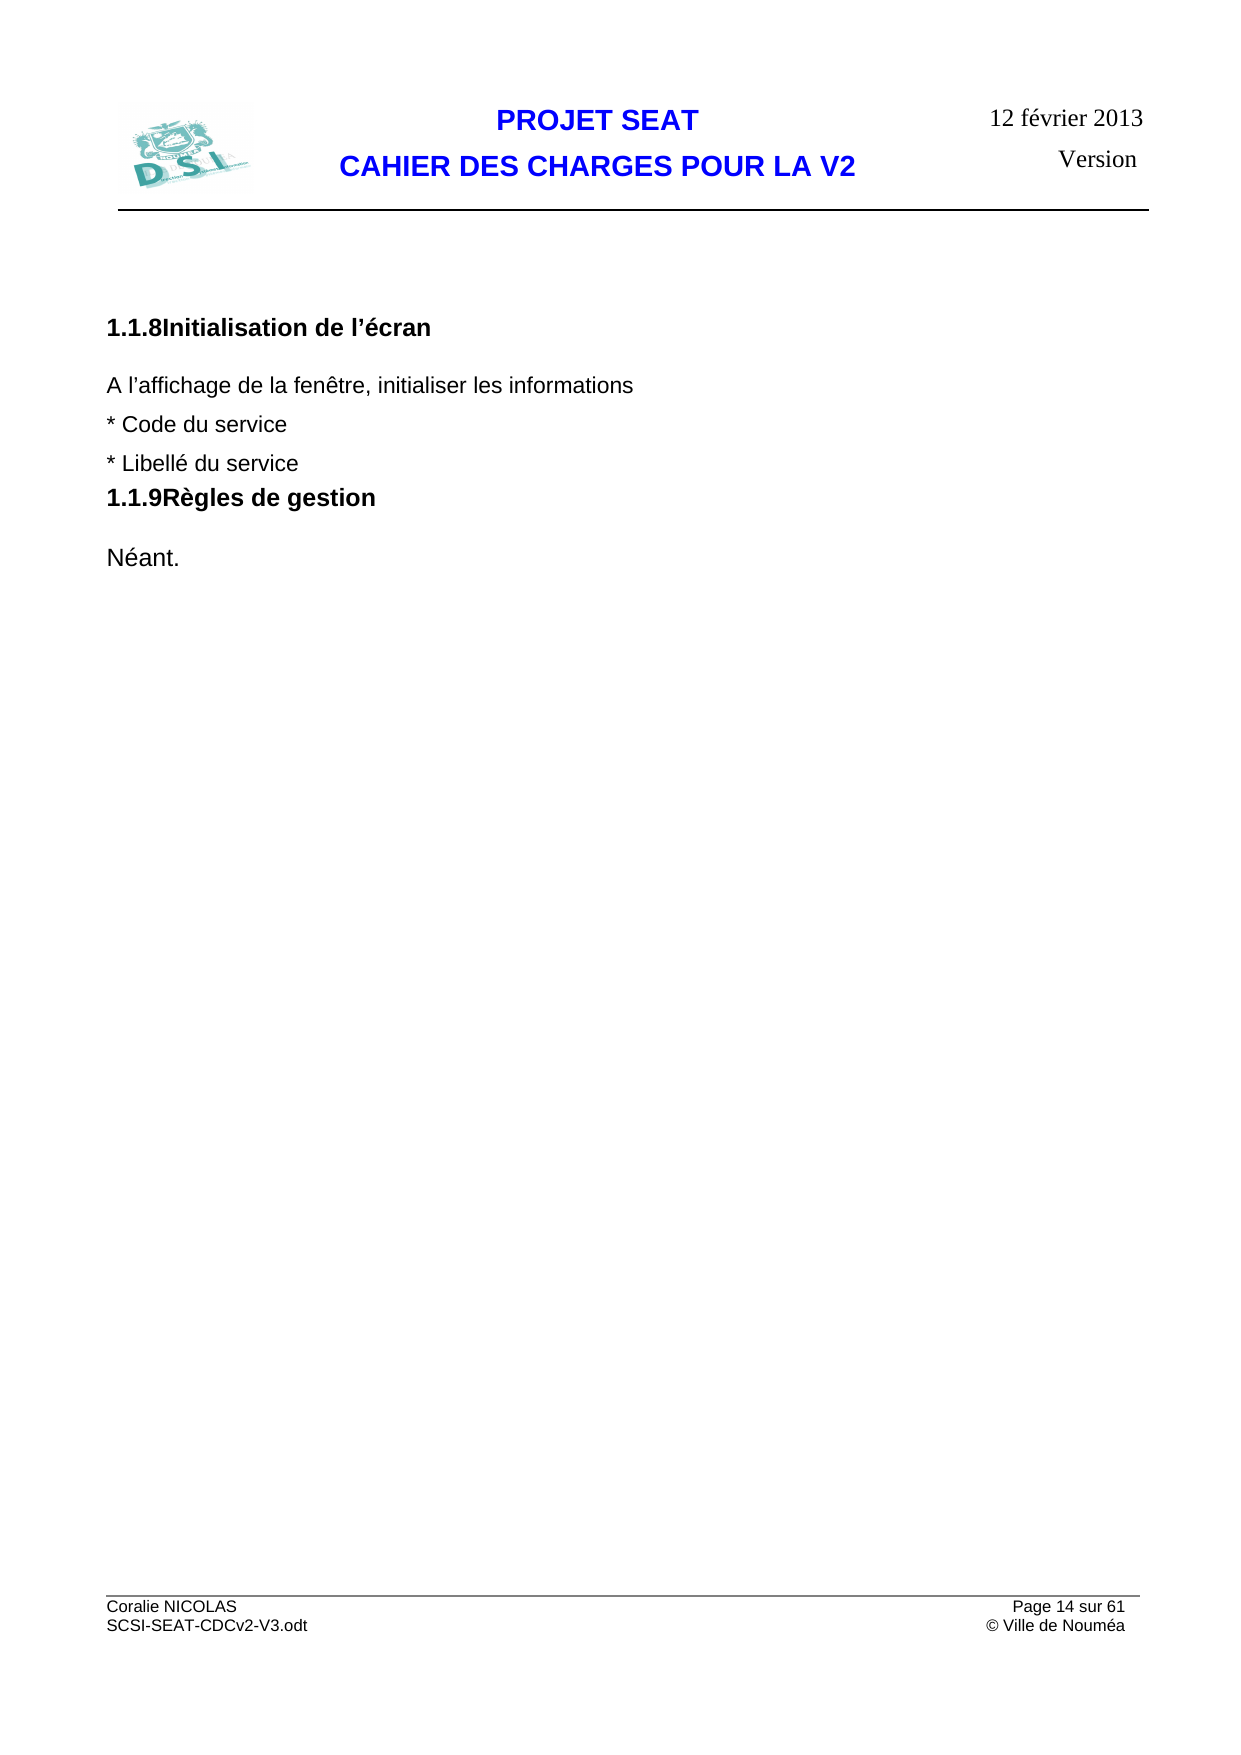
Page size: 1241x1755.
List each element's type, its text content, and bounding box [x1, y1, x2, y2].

text * Code du service [106, 411, 1140, 438]
text Néant. [106, 543, 1140, 572]
subtitle Initialisation de l’écran [106, 312, 1140, 341]
text * Libellé du service [106, 450, 1140, 477]
text A l’affichage de la fenêtre, initialiser les informations [106, 372, 1140, 399]
subtitle Règles de gestion [106, 483, 1140, 512]
